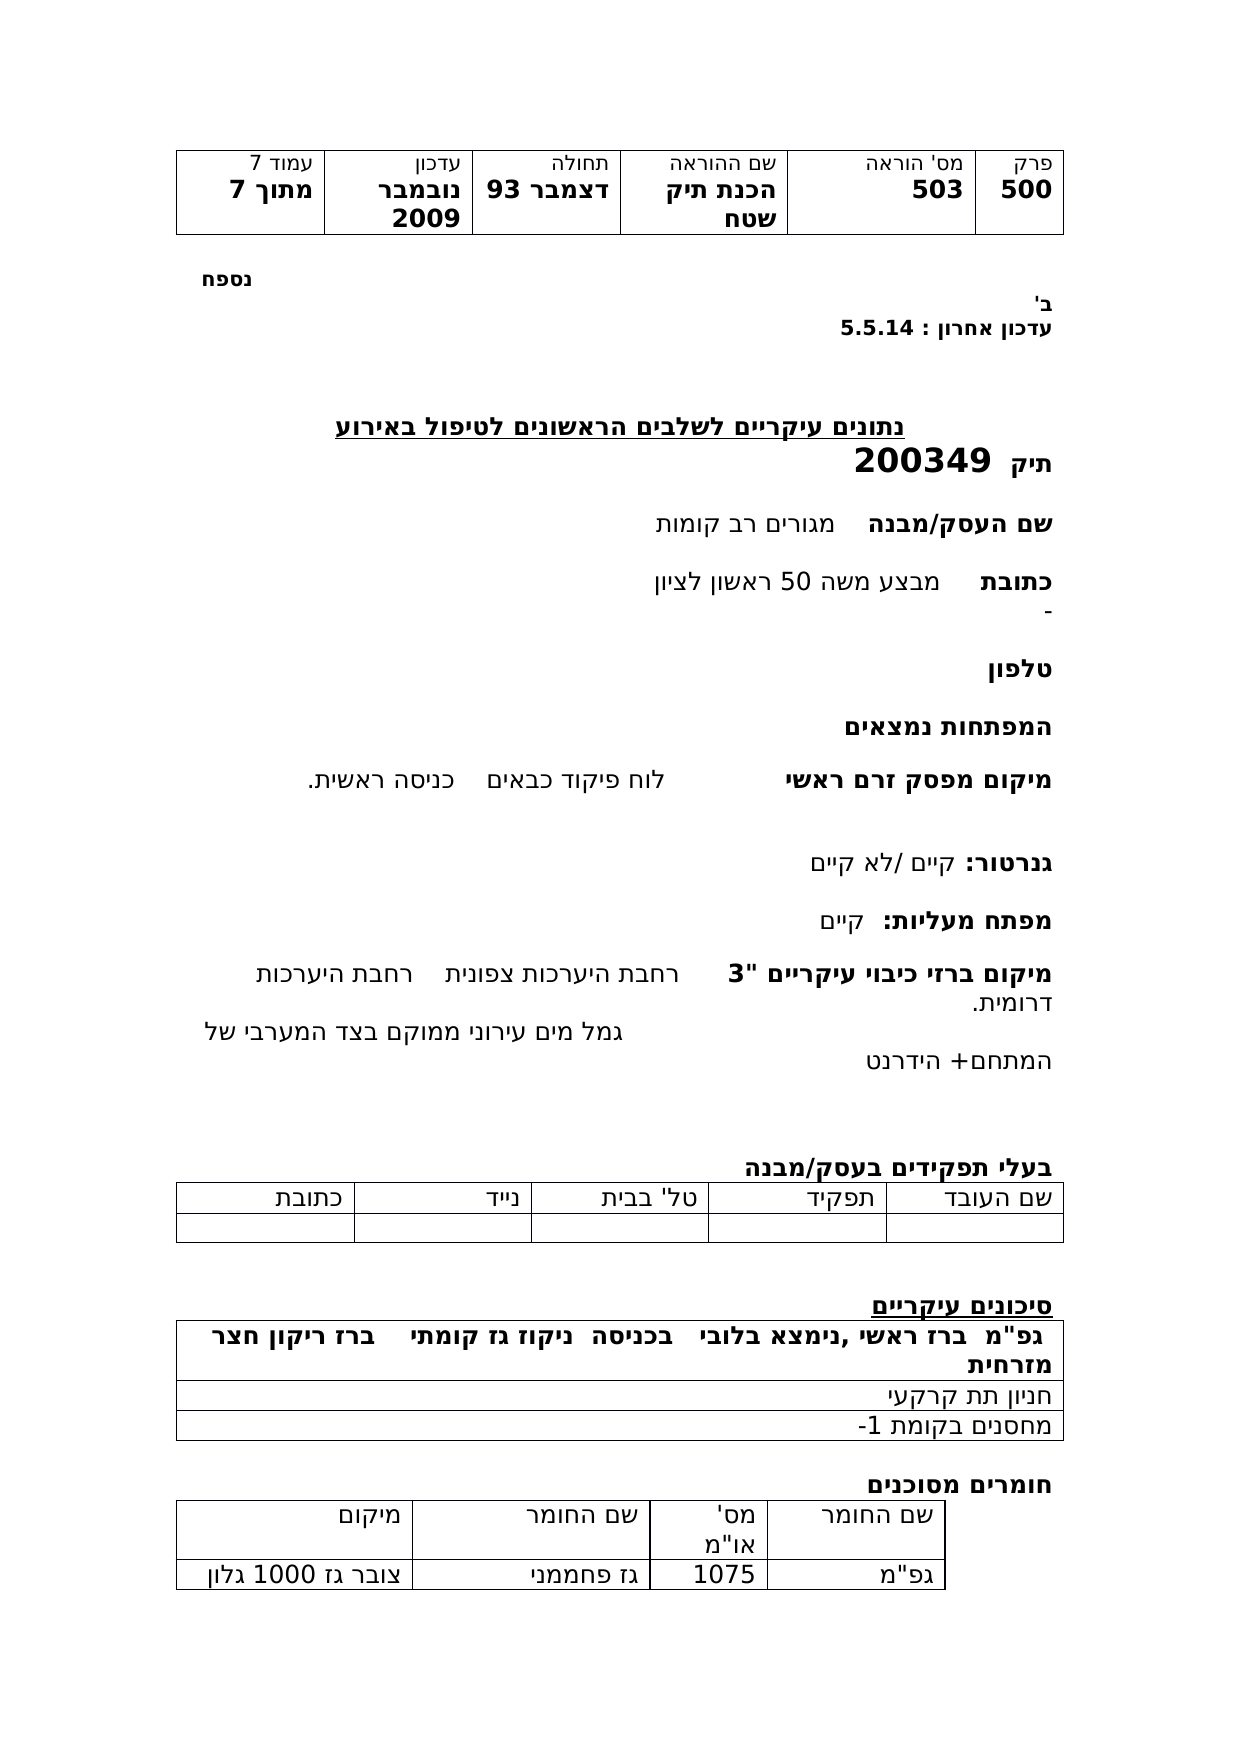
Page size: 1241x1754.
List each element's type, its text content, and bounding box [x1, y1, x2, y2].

text בעלי תפקידים בעסק/מבנה [187, 1153, 1053, 1182]
table_header שם החומר [413, 1501, 649, 1559]
table_cell מחסנים בקומת 1- [177, 1411, 1063, 1440]
table_header פרק 500 [976, 151, 1063, 234]
table_header נייד [355, 1183, 531, 1212]
table_header עמוד 7 מתוך 7 [177, 151, 324, 234]
table_header מס' או"מ [651, 1501, 767, 1559]
table_header כתובת [177, 1183, 354, 1212]
text סיכונים עיקריים [187, 1291, 1053, 1320]
table_header תפקיד [709, 1183, 886, 1212]
table_cell חניון תת קרקעי [177, 1381, 1063, 1410]
text טלפון [187, 654, 1053, 683]
table_cell 1075 [651, 1560, 767, 1589]
text מיקום מפסק זרם ראשי לוח פיקוד כבאים כניסה ראשית. [187, 765, 1053, 794]
text המפתחות נמצאים [187, 712, 1053, 741]
table_header טל' בבית [532, 1183, 708, 1212]
table_cell [709, 1214, 886, 1242]
text נספח ב' [187, 263, 1053, 316]
table_header מס' הוראה 503 [788, 151, 975, 234]
table_cell [177, 1214, 354, 1242]
text - [187, 596, 1053, 626]
text גמל מים עירוני ממוקם בצד המערבי של המתחם+ הידרנט [187, 1017, 1053, 1076]
table_cell [532, 1214, 708, 1242]
table_header שם העובד [887, 1183, 1063, 1212]
text עדכון אחרון : 5.5.14 [187, 316, 1053, 341]
text כתובת מבצע משה 50 ראשון לציון [187, 567, 1053, 596]
table_header שם החומר [768, 1501, 944, 1559]
table_header תחולה דצמבר 93 [473, 151, 620, 234]
text שם העסק/מבנה מגורים רב קומות [187, 509, 1053, 538]
text חומרים מסוכנים [187, 1470, 1053, 1499]
table_cell צובר גז 1000 גלון הצד המערבי של החצר. [177, 1560, 412, 1589]
text גנרטור: קיים /לא קיים [187, 848, 1053, 877]
table_cell [887, 1214, 1063, 1242]
table_cell גז פחממני [413, 1560, 649, 1589]
table_cell גפ"מ [768, 1560, 944, 1589]
table_header גפ"מ ברז ראשי ,נימצא בלובי בכניסה ניקוז גז קומתי ברז ריקון חצר מזרחית [177, 1321, 1063, 1380]
table_header מיקום [177, 1501, 412, 1559]
table_header שם ההוראה הכנת תיק שטח [621, 151, 787, 234]
text נתונים עיקריים לשלבים הראשונים לטיפול באירוע [187, 413, 1053, 442]
text מיקום ברזי כיבוי עיקריים "3 רחבת היערכות צפונית רחבת היערכות דרומית. [187, 959, 1053, 1017]
table_cell [355, 1214, 531, 1242]
table_header עדכון נובמבר 2009 [325, 151, 472, 234]
text תיק 200349 [187, 442, 1053, 481]
text מפתח מעליות: קיים [187, 906, 1053, 935]
